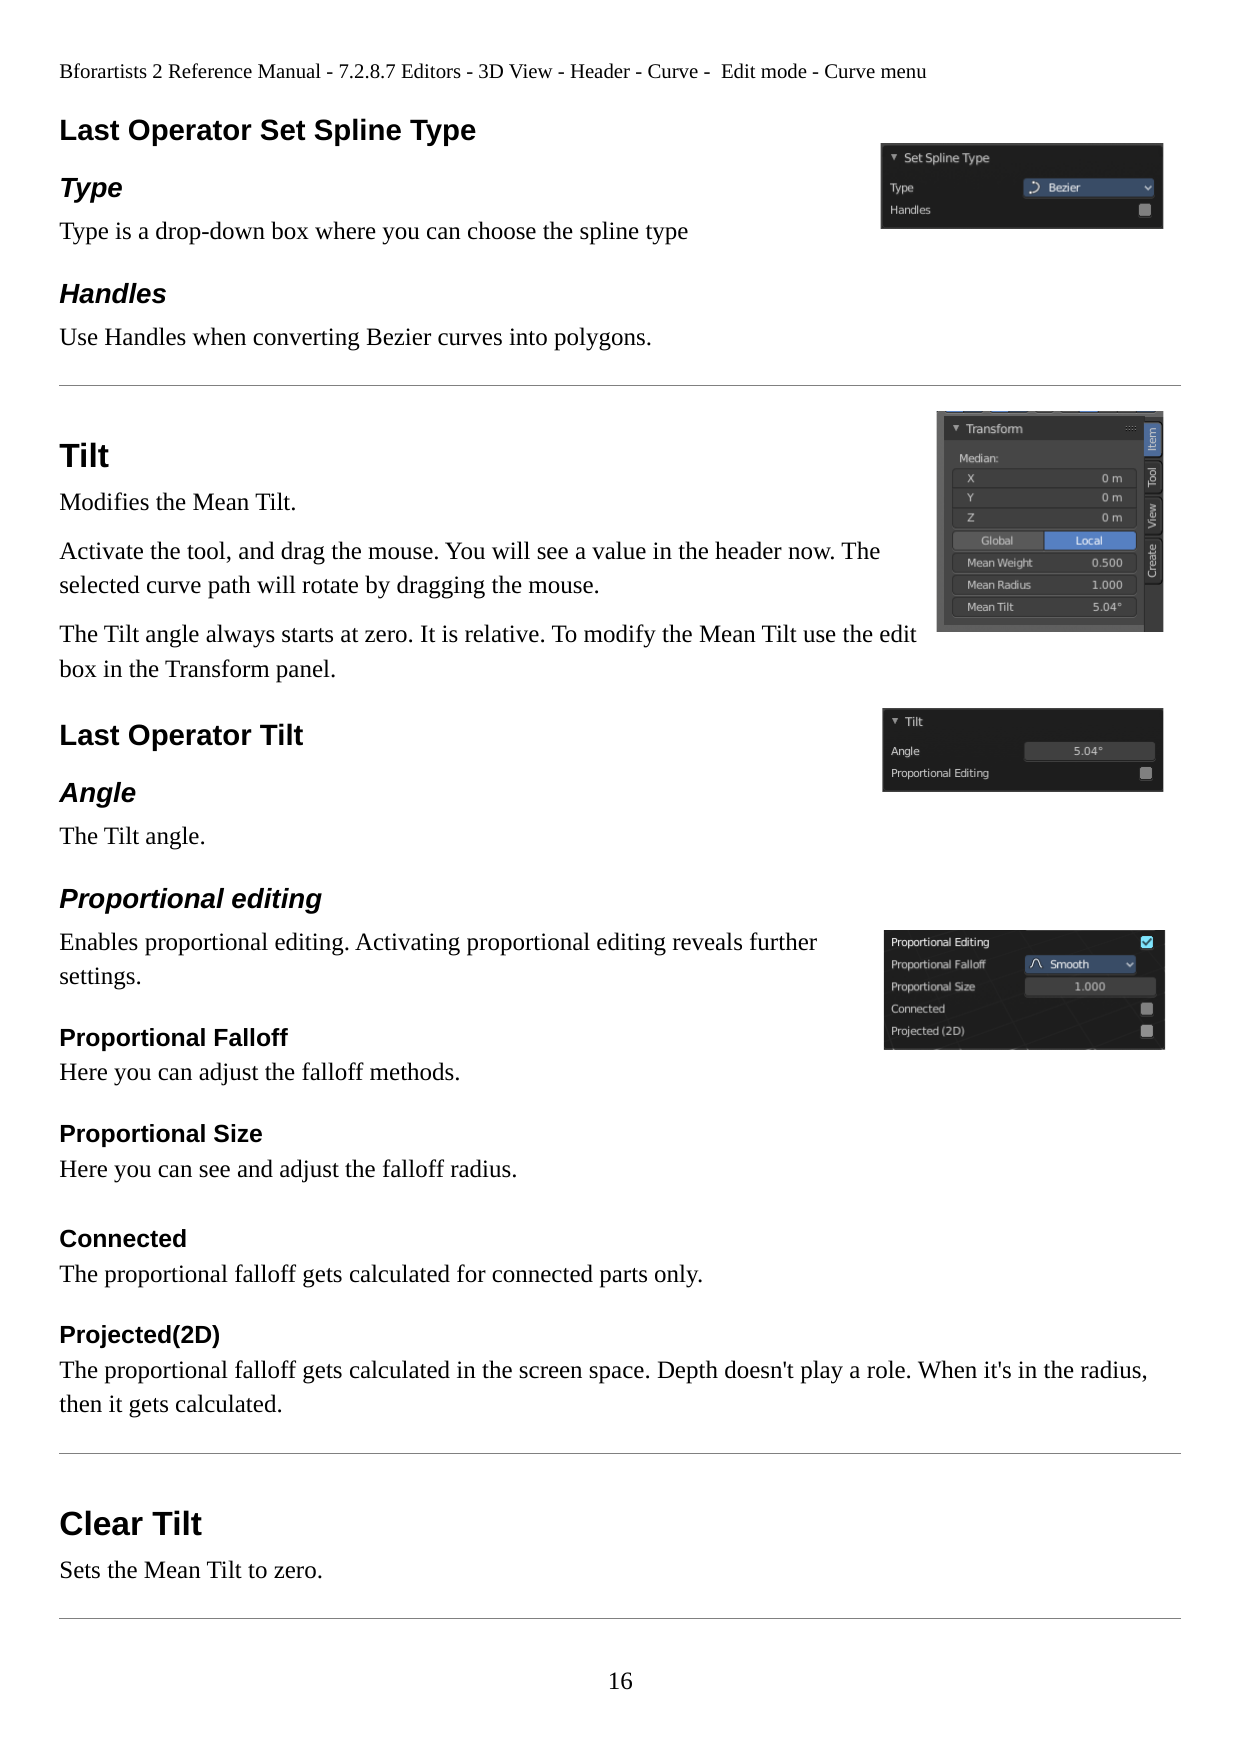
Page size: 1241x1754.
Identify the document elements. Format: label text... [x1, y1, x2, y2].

subtitle Type [59, 171, 880, 203]
subtitle Last Operator Set Spline Type [59, 113, 1181, 146]
subtitle [1164, 171, 1181, 203]
subtitle [1164, 718, 1181, 751]
picture [880, 143, 1164, 229]
text Type is a drop-down box where you can choose the spline type [59, 216, 1181, 244]
subtitle Projected(2D) [59, 1320, 1181, 1349]
subtitle [1164, 436, 1181, 474]
subtitle Angle [59, 776, 1181, 808]
text [1164, 487, 1181, 516]
text Use Handles when converting Bezier curves into polygons. [59, 322, 1181, 350]
subtitle Tilt [59, 436, 936, 474]
subtitle Handles [59, 277, 1181, 309]
subtitle Proportional Falloff [59, 1023, 1181, 1051]
text Modifies the Mean Tilt. [59, 487, 936, 516]
subtitle Connected [59, 1224, 1181, 1252]
text The Tilt angle. [59, 821, 1181, 849]
text The proportional falloff gets calculated for connected parts only. [59, 1259, 1181, 1287]
text The proportional falloff gets calculated in the screen space. Depth doesn't play a role. When it's in the radius, then it gets calculated. [59, 1355, 1181, 1418]
subtitle Proportional Size [59, 1119, 1181, 1148]
subtitle Last Operator Tilt [59, 718, 882, 751]
text Here you can see and adjust the falloff radius. [59, 1154, 1181, 1183]
text Enables proportional editing. Activating proportional editing reveals further settings. [59, 927, 1181, 990]
text Here you can adjust the falloff methods. [59, 1057, 1181, 1086]
subtitle Clear Tilt [59, 1503, 1181, 1542]
text The Tilt angle always starts at zero. It is relative. To modify the Mean Tilt use the edit box in the Transform panel. [59, 619, 1181, 683]
text Sets the Mean Tilt to zero. [59, 1555, 1181, 1583]
subtitle Proportional editing [59, 882, 1181, 914]
text Activate the tool, and drag the mouse. You will see a value in the header now. The selected curve path will rotate by dragging the mouse. [59, 536, 936, 599]
picture [882, 708, 1164, 792]
picture [936, 411, 1164, 632]
picture [883, 930, 1166, 1050]
